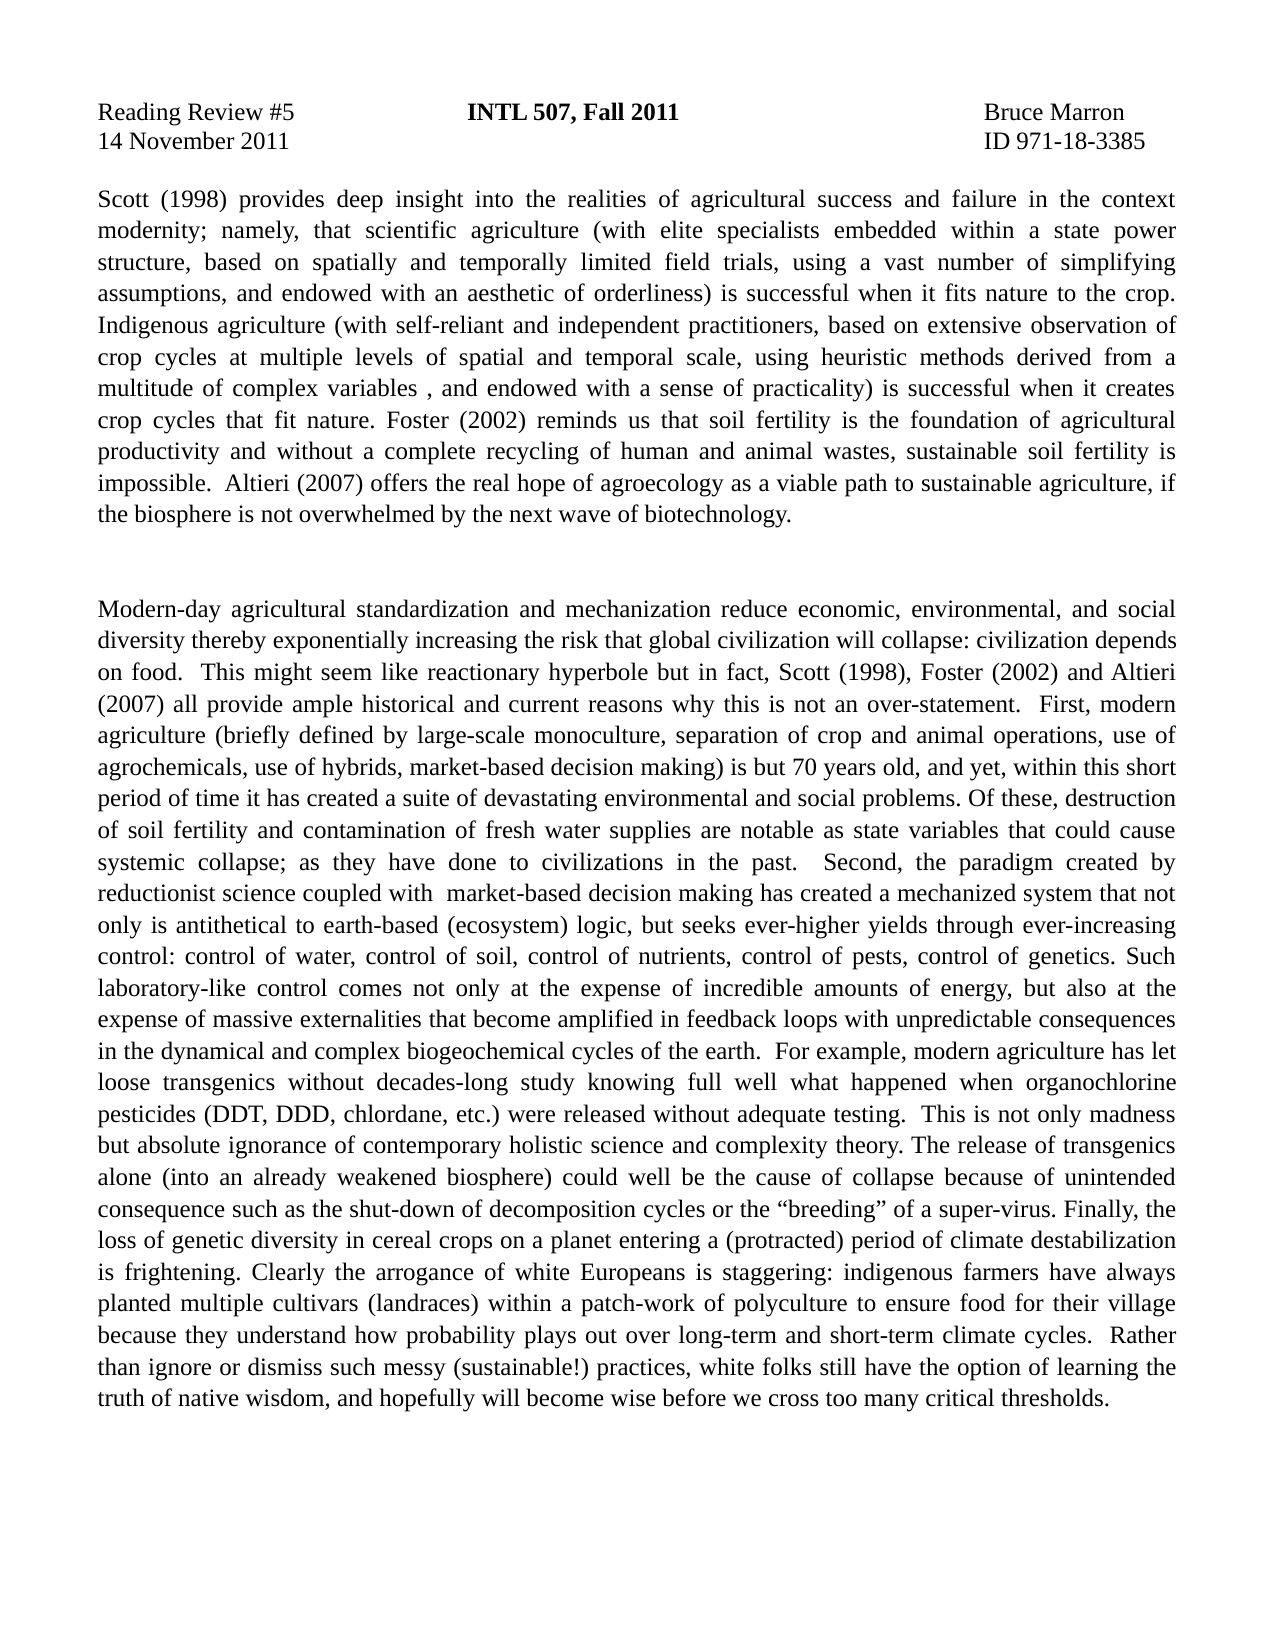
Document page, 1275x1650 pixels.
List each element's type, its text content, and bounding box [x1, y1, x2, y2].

text 14 November 2011 ID 971-18-3385 [97, 126, 1177, 155]
text Modern-day agricultural standardization and mechanization reduce economic, environmental, and social diversity thereby exponentially increasing the risk that global civilization will collapse: civilization depends on food. This might seem like reactionary hyperbole but in fact, Scott (1998), Foster (2002) and Altieri (2007) all provide ample historical and current reasons why this is not an over-statement. First, modern agriculture (briefly defined by large-scale monoculture, separation of crop and animal operations, use of agrochemicals, use of hybrids, market-based decision making) is but 70 years old, and yet, within this short period of time it has created a suite of devastating environmental and social problems. Of these, destruction of soil fertility and contamination of fresh water supplies are notable as state variables that could cause systemic collapse; as they have done to civilizations in the past. Second, the paradigm created by reductionist science coupled with market-based decision making has created a mechanized system that not only is antithetical to earth-based (ecosystem) logic, but seeks ever-higher yields through ever-increasing control: control of water, control of soil, control of nutrients, control of pests, control of genetics. Such laboratory-like control comes not only at the expense of incredible amounts of energy, but also at the expense of massive externalities that become amplified in feedback loops with unpredictable consequences in the dynamical and complex biogeochemical cycles of the earth. For example, modern agriculture has let loose transgenics without decades-long study knowing full well what happened when organochlorine pesticides (DDT, DDD, chlordane, etc.) were released without adequate testing. This is not only madness but absolute ignorance of contemporary holistic science and complexity theory. The release of transgenics alone (into an already weakened biosphere) could well be the cause of collapse because of unintended consequence such as the shut-down of decomposition cycles or the “breeding” of a super-virus. Finally, the loss of genetic diversity in cereal crops on a planet entering a (protracted) period of climate destabilization is frightening. Clearly the arrogance of white Europeans is staggering: indigenous farmers have always planted multiple cultivars (landraces) within a patch-work of polyculture to ensure food for their village because they understand how probability plays out over long-term and short-term climate cycles. Rather than ignore or dismiss such messy (sustainable!) practices, white folks still have the option of learning the truth of native wisdom, and hopefully will become wise before we cross too many critical thresholds. [97, 594, 1177, 1412]
text Reading Review #5 INTL 507, Fall 2011 Bruce Marron [97, 97, 1177, 126]
text Scott (1998) provides deep insight into the realities of agricultural success and failure in the context modernity; namely, that scientific agriculture (with elite specialists embedded within a state power structure, based on spatially and temporally limited field trials, using a vast number of simplifying assumptions, and endowed with an aesthetic of orderliness) is successful when it fits nature to the crop. Indigenous agriculture (with self-reliant and independent practitioners, based on extensive observation of crop cycles at multiple levels of spatial and temporal scale, using heuristic methods derived from a multitude of complex variables , and endowed with a sense of practicality) is successful when it creates crop cycles that fit nature. Foster (2002) reminds us that soil fertility is the foundation of agricultural productivity and without a complete recycling of human and animal wastes, sustainable soil fertility is impossible. Altieri (2007) offers the real hope of agroecology as a viable path to sustainable agriculture, if the biosphere is not overwhelmed by the next wave of biotechnology. [97, 184, 1177, 528]
